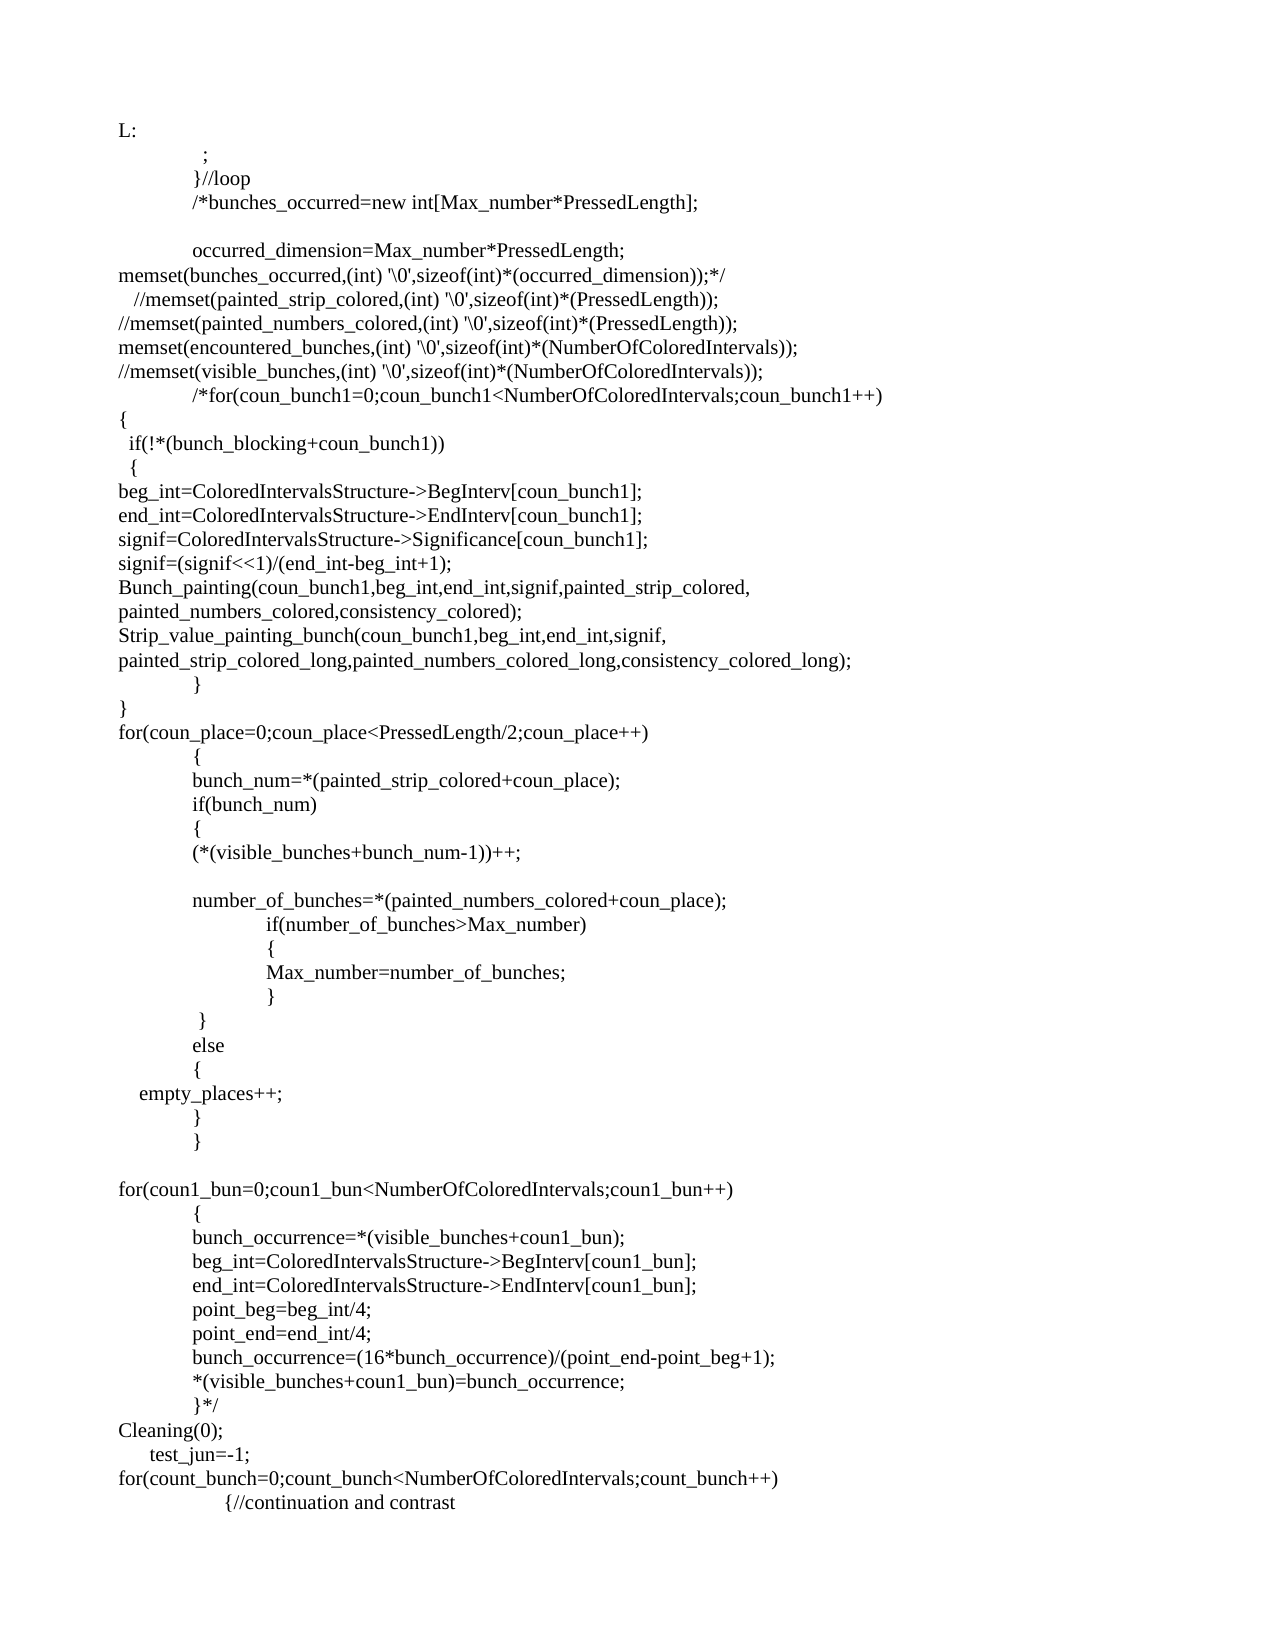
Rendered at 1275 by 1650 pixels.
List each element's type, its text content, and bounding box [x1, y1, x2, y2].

text test_jun=-1; [118, 1442, 1157, 1466]
text Strip_value_painting_bunch(coun_bunch1,beg_int,end_int,signif, [118, 623, 1157, 647]
text } [118, 1008, 1157, 1032]
text } [118, 696, 1157, 720]
text for(coun_place=0;coun_place<PressedLength/2;coun_place++) [118, 720, 1157, 744]
text end_int=ColoredIntervalsStructure->EndInterv[coun_bunch1]; [118, 503, 1157, 527]
text occurred_dimension=Max_number*PressedLength; [118, 238, 1157, 262]
text /*for(coun_bunch1=0;coun_bunch1<NumberOfColoredIntervals;coun_bunch1++) [118, 383, 1157, 407]
text } [118, 672, 1157, 696]
text { [118, 816, 1157, 840]
text (*(visible_bunches+bunch_num-1))++; [118, 840, 1157, 864]
text /*bunches_occurred=new int[Max_number*PressedLength]; [118, 190, 1157, 214]
text Cleaning(0); [118, 1417, 1157, 1442]
text if(bunch_num) [118, 792, 1157, 816]
text {//continuation and contrast [118, 1490, 1157, 1514]
text beg_int=ColoredIntervalsStructure->BegInterv[coun1_bun]; [118, 1249, 1157, 1273]
text end_int=ColoredIntervalsStructure->EndInterv[coun1_bun]; [118, 1273, 1157, 1297]
text memset(bunches_occurred,(int) '\0',sizeof(int)*(occurred_dimension));*/ [118, 262, 1157, 287]
text if(number_of_bunches>Max_number) [118, 912, 1157, 936]
text for(count_bunch=0;count_bunch<NumberOfColoredIntervals;count_bunch++) [118, 1466, 1157, 1490]
text { [118, 744, 1157, 768]
text empty_places++; [118, 1081, 1157, 1105]
text for(coun1_bun=0;coun1_bun<NumberOfColoredIntervals;coun1_bun++) [118, 1177, 1157, 1201]
text point_end=end_int/4; [118, 1321, 1157, 1345]
text ; [118, 142, 1157, 166]
text { [118, 455, 1157, 479]
text }//loop [118, 166, 1157, 190]
text bunch_num=*(painted_strip_colored+coun_place); [118, 768, 1157, 792]
text { [118, 1057, 1157, 1081]
text beg_int=ColoredIntervalsStructure->BegInterv[coun_bunch1]; [118, 479, 1157, 503]
text painted_numbers_colored,consistency_colored); [118, 599, 1157, 623]
text { [118, 407, 1157, 431]
text //memset(painted_numbers_colored,(int) '\0',sizeof(int)*(PressedLength)); [118, 311, 1157, 335]
text //memset(visible_bunches,(int) '\0',sizeof(int)*(NumberOfColoredIntervals)); [118, 359, 1157, 383]
text } [118, 1105, 1157, 1129]
text point_beg=beg_int/4; [118, 1297, 1157, 1321]
text signif=ColoredIntervalsStructure->Significance[coun_bunch1]; [118, 527, 1157, 551]
text { [118, 1201, 1157, 1225]
text memset(encountered_bunches,(int) '\0',sizeof(int)*(NumberOfColoredIntervals)); [118, 335, 1157, 359]
text number_of_bunches=*(painted_numbers_colored+coun_place); [118, 888, 1157, 912]
text }*/ [118, 1393, 1157, 1417]
text Bunch_painting(coun_bunch1,beg_int,end_int,signif,painted_strip_colored, [118, 575, 1157, 599]
text //memset(painted_strip_colored,(int) '\0',sizeof(int)*(PressedLength)); [118, 287, 1157, 311]
text { [118, 936, 1157, 960]
text } [118, 1129, 1157, 1153]
text L: [118, 118, 1157, 142]
text } [118, 984, 1157, 1008]
text bunch_occurrence=*(visible_bunches+coun1_bun); [118, 1225, 1157, 1249]
text painted_strip_colored_long,painted_numbers_colored_long,consistency_colored_long); [118, 647, 1157, 672]
text Max_number=number_of_bunches; [118, 960, 1157, 984]
text else [118, 1032, 1157, 1057]
text signif=(signif<<1)/(end_int-beg_int+1); [118, 551, 1157, 575]
text *(visible_bunches+coun1_bun)=bunch_occurrence; [118, 1369, 1157, 1393]
text bunch_occurrence=(16*bunch_occurrence)/(point_end-point_beg+1); [118, 1345, 1157, 1369]
text if(!*(bunch_blocking+coun_bunch1)) [118, 431, 1157, 455]
